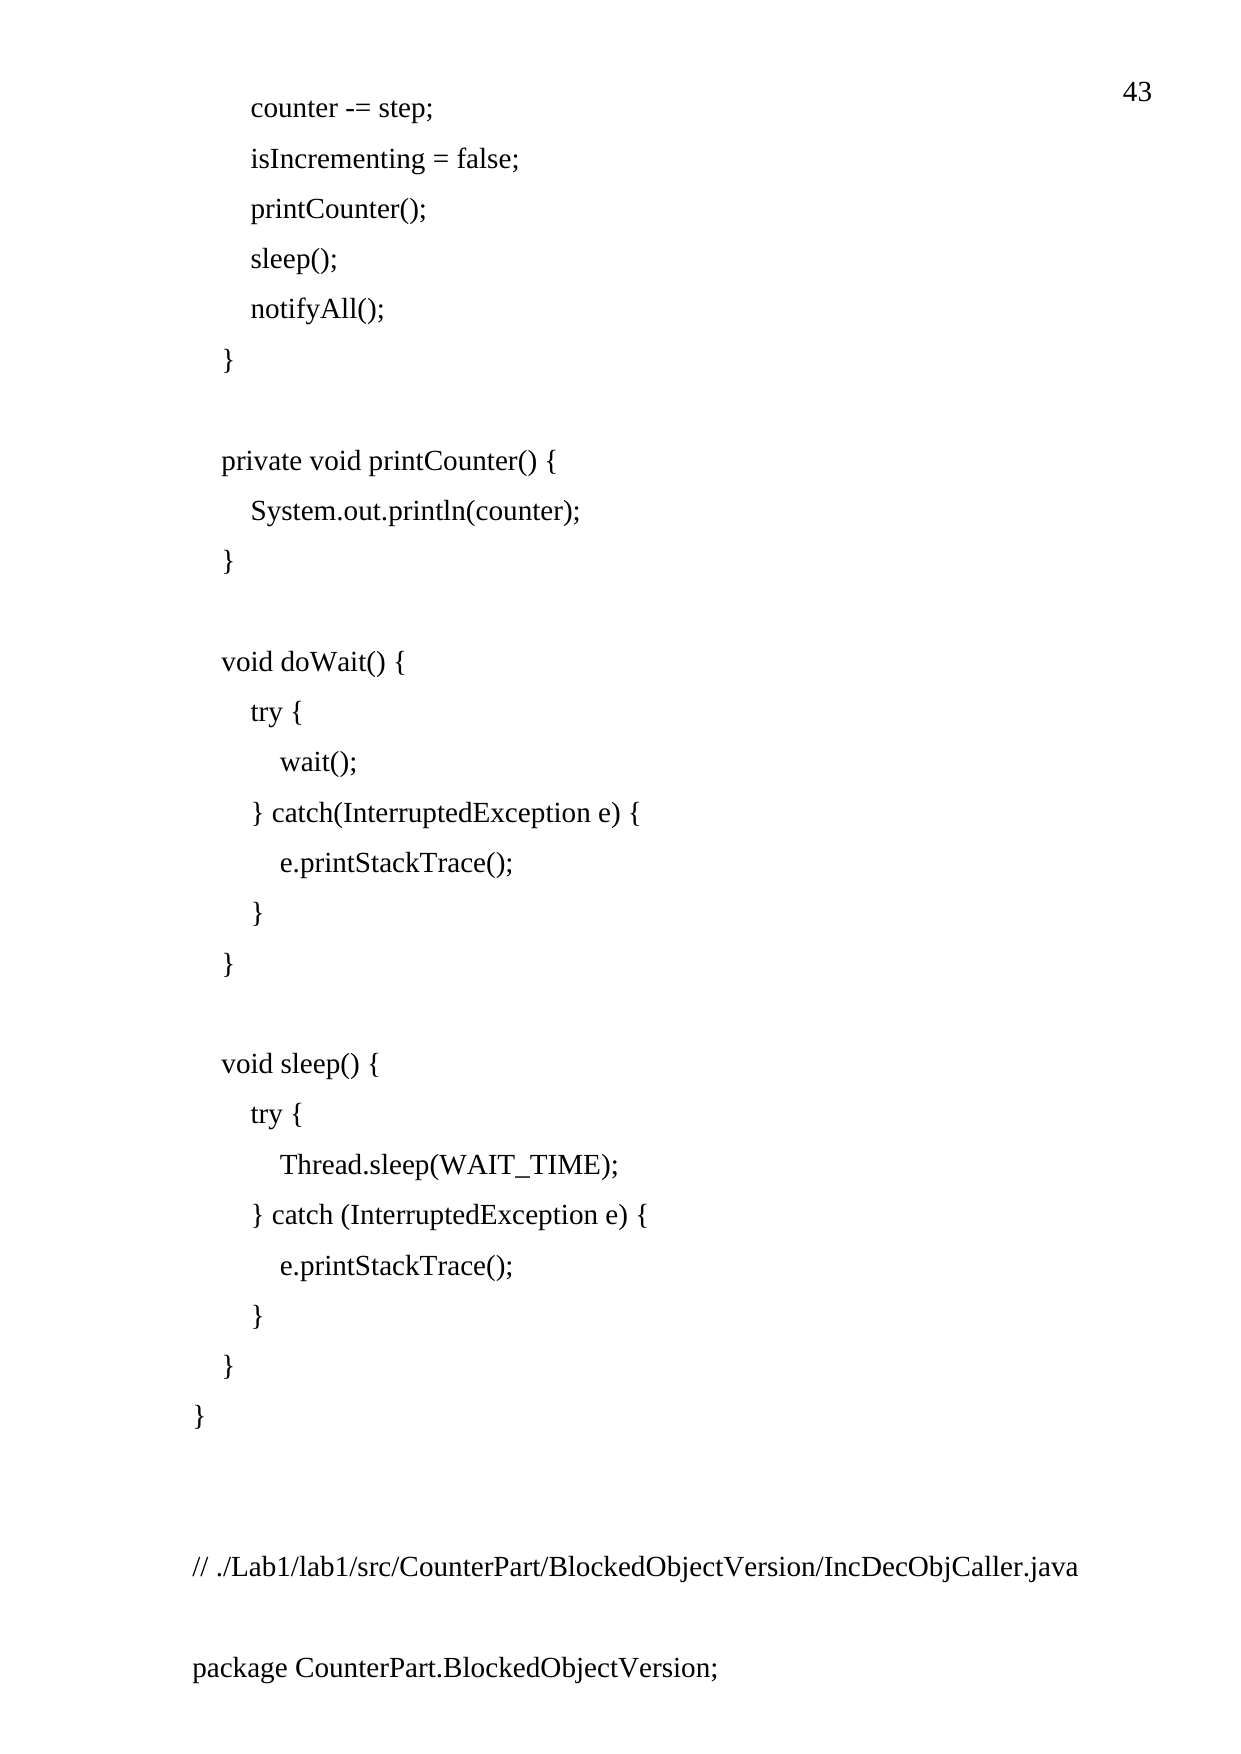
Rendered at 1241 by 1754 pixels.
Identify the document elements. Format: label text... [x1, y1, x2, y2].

text notifyAll(); [118, 292, 1122, 325]
text } [118, 946, 1122, 979]
text void sleep() { [118, 1046, 1122, 1080]
text } [118, 1398, 1122, 1432]
text counter -= step; [118, 90, 1122, 124]
text } [118, 895, 1122, 929]
text void doWait() { [118, 644, 1122, 677]
text sleep(); [118, 241, 1122, 275]
text private void printCounter() { [118, 443, 1122, 476]
text try { [118, 694, 1122, 728]
text } [118, 1348, 1122, 1382]
text e.printStackTrace(); [118, 1248, 1122, 1281]
text e.printStackTrace(); [118, 845, 1122, 879]
text printCounter(); [118, 191, 1122, 224]
text isIncrementing = false; [118, 141, 1122, 174]
text System.out.println(counter); [118, 493, 1122, 526]
text try { [118, 1097, 1122, 1130]
text // ./Lab1/lab1/src/CounterPart/BlockedObjectVersion/IncDecObjCaller.java [118, 1549, 1122, 1583]
text } [118, 543, 1122, 577]
text Thread.sleep(WAIT_TIME); [118, 1147, 1122, 1181]
text package CounterPart.BlockedObjectVersion; [118, 1650, 1122, 1684]
text } [118, 1298, 1122, 1331]
text wait(); [118, 744, 1122, 778]
text } catch(InterruptedException e) { [118, 795, 1122, 828]
text } catch (InterruptedException e) { [118, 1197, 1122, 1231]
text } [118, 342, 1122, 376]
